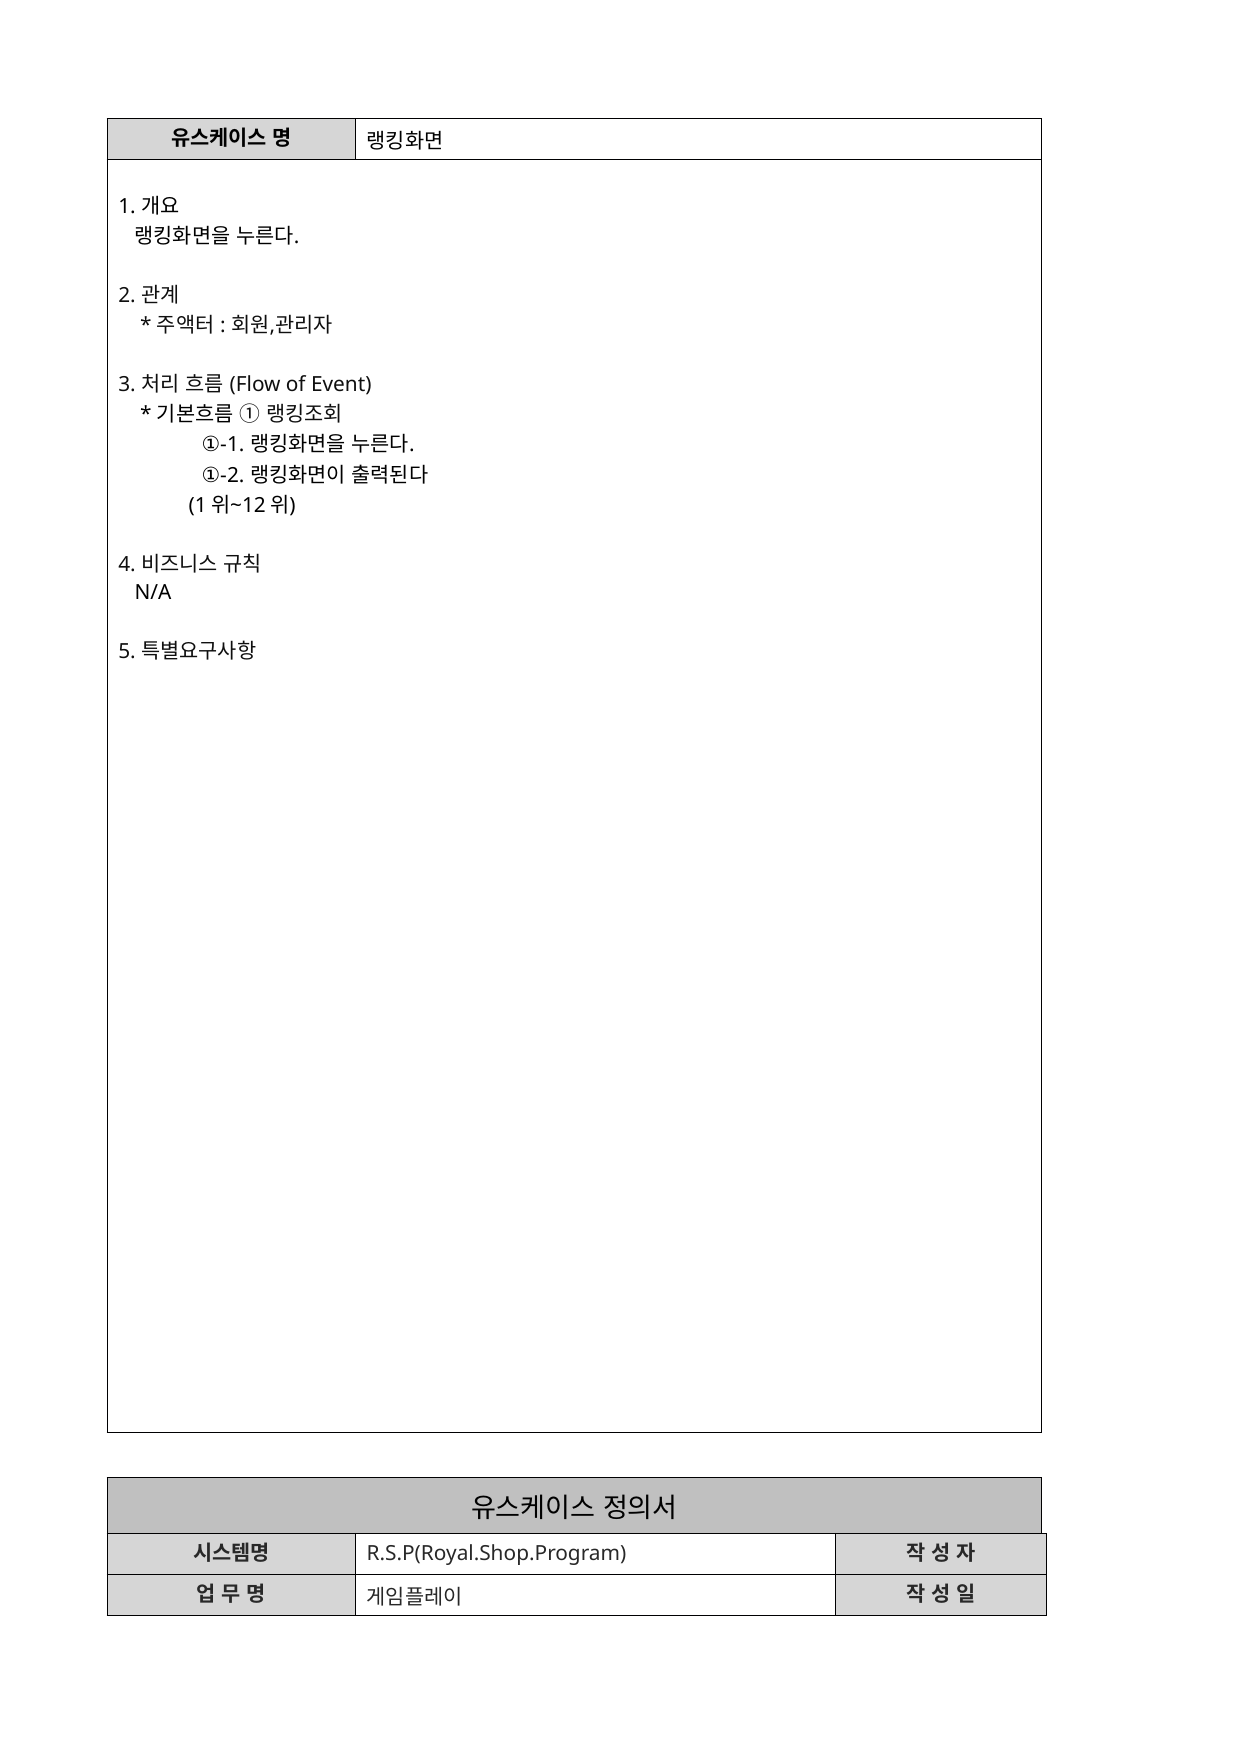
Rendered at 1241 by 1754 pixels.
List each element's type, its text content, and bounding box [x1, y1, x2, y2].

table_cell [1042, 159, 1046, 1432]
table_cell 랭킹화면 [356, 119, 1041, 159]
table_cell 작 성 일 [836, 1575, 1046, 1615]
table_cell [1042, 118, 1046, 159]
table_cell 유스케이스 명 [108, 119, 355, 159]
table_cell 작 성 자 [836, 1534, 1046, 1574]
table_header [1042, 1477, 1046, 1533]
table_cell 게임플레이 [356, 1575, 835, 1615]
table_cell 1. 개요 랭킹화면을 누른다. 2. 관계 * 주액터 : 회원,관리자 3. 처리 흐름 (Flow of Event) * 기본흐름 ① 랭킹조회 ①-1. 랭킹화면을 누른다. ①-2. 랭킹화면이 출력된다 (1위~12위) 4. 비즈니스 규칙 N/A 5. 특별요구사항 [108, 160, 1041, 1432]
table_header 유스케이스 정의서 [108, 1478, 1041, 1533]
table_cell R.S.P(Royal.Shop.Program) [356, 1534, 835, 1574]
table_cell 업 무 명 [108, 1575, 355, 1615]
table_cell 시스템명 [108, 1534, 355, 1574]
